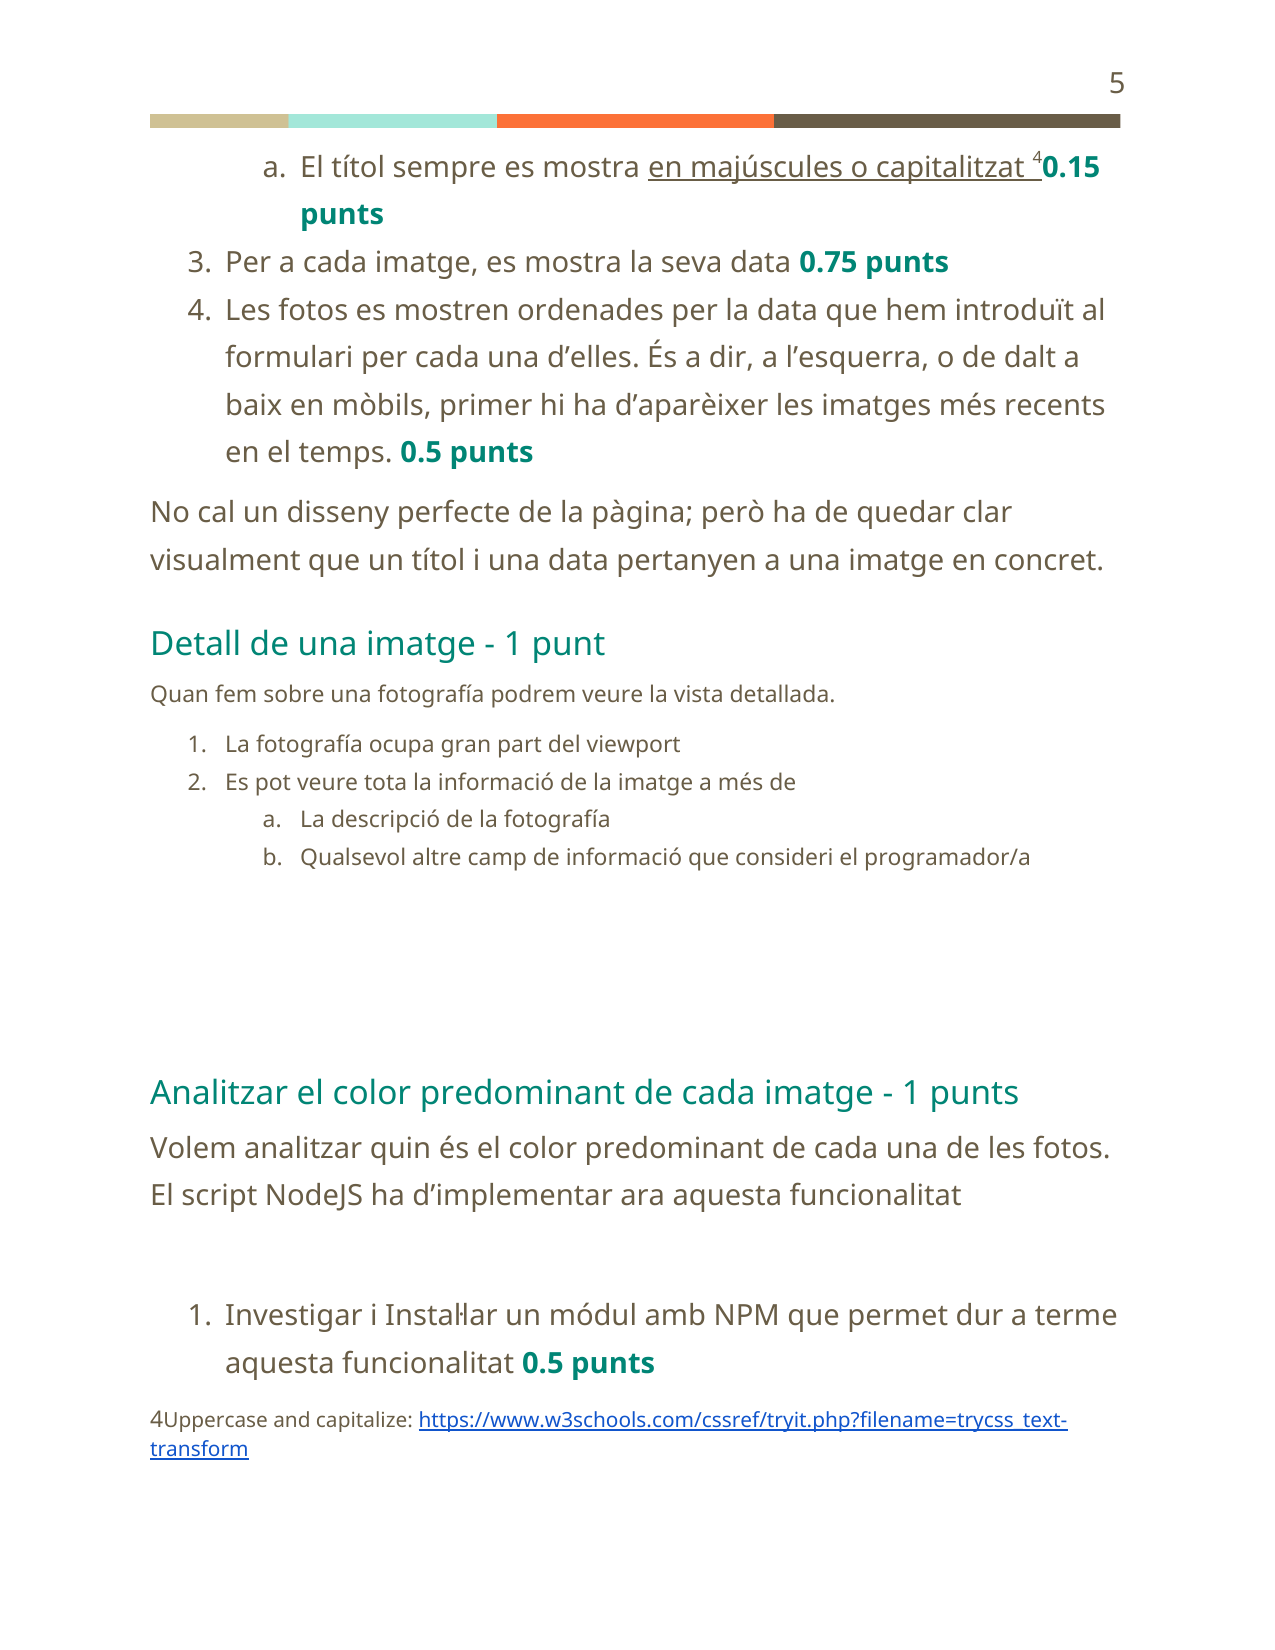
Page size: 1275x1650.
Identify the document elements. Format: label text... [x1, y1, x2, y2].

list Es pot veure tota la informació de la imatge a més de [187, 766, 1125, 797]
list El títol sempre es mostra en majúscules o capitalitzat 0.15 punts [262, 146, 1125, 233]
subtitle Detall de una imatge - 1 punt [150, 620, 1125, 666]
picture [150, 114, 1121, 128]
list La fotografía ocupa gran part del viewport [187, 728, 1125, 759]
list Qualsevol altre camp de informació que consideri el programador/a [262, 841, 1125, 872]
text No cal un disseny perfecte de la pàgina; però ha de quedar clar visualment que un títol i una data pertanyen a una imatge en concret. [150, 492, 1125, 579]
subtitle Analitzar el color predominant de cada imatge - 1 punts [150, 1069, 1125, 1114]
list La descripció de la fotografía [262, 803, 1125, 834]
list Investigar i Instal·lar un módul amb NPM que permet dur a terme aquesta funcionalitat 0.5 punts [187, 1295, 1125, 1382]
text Volem analitzar quin és el color predominant de cada una de les fotos. El script NodeJS ha d’implementar ara aquesta funcionalitat [150, 1127, 1125, 1214]
text Quan fem sobre una fotografía podrem veure la vista detallada. [150, 678, 1125, 709]
list Les fotos es mostren ordenades per la data que hem introduït al formulari per cada una d’elles. És a dir, a l’esquerra, o de dalt a baix en mòbils, primer hi ha d’aparèixer les imatges més recents en el temps. 0.5 punts [187, 289, 1125, 471]
list Uppercase and capitalize: https://www.w3schools.com/cssref/tryit.php?filename=trycss_text-transform [150, 1403, 1125, 1462]
list Per a cada imatge, es mostra la seva data 0.75 punts [187, 241, 1125, 281]
